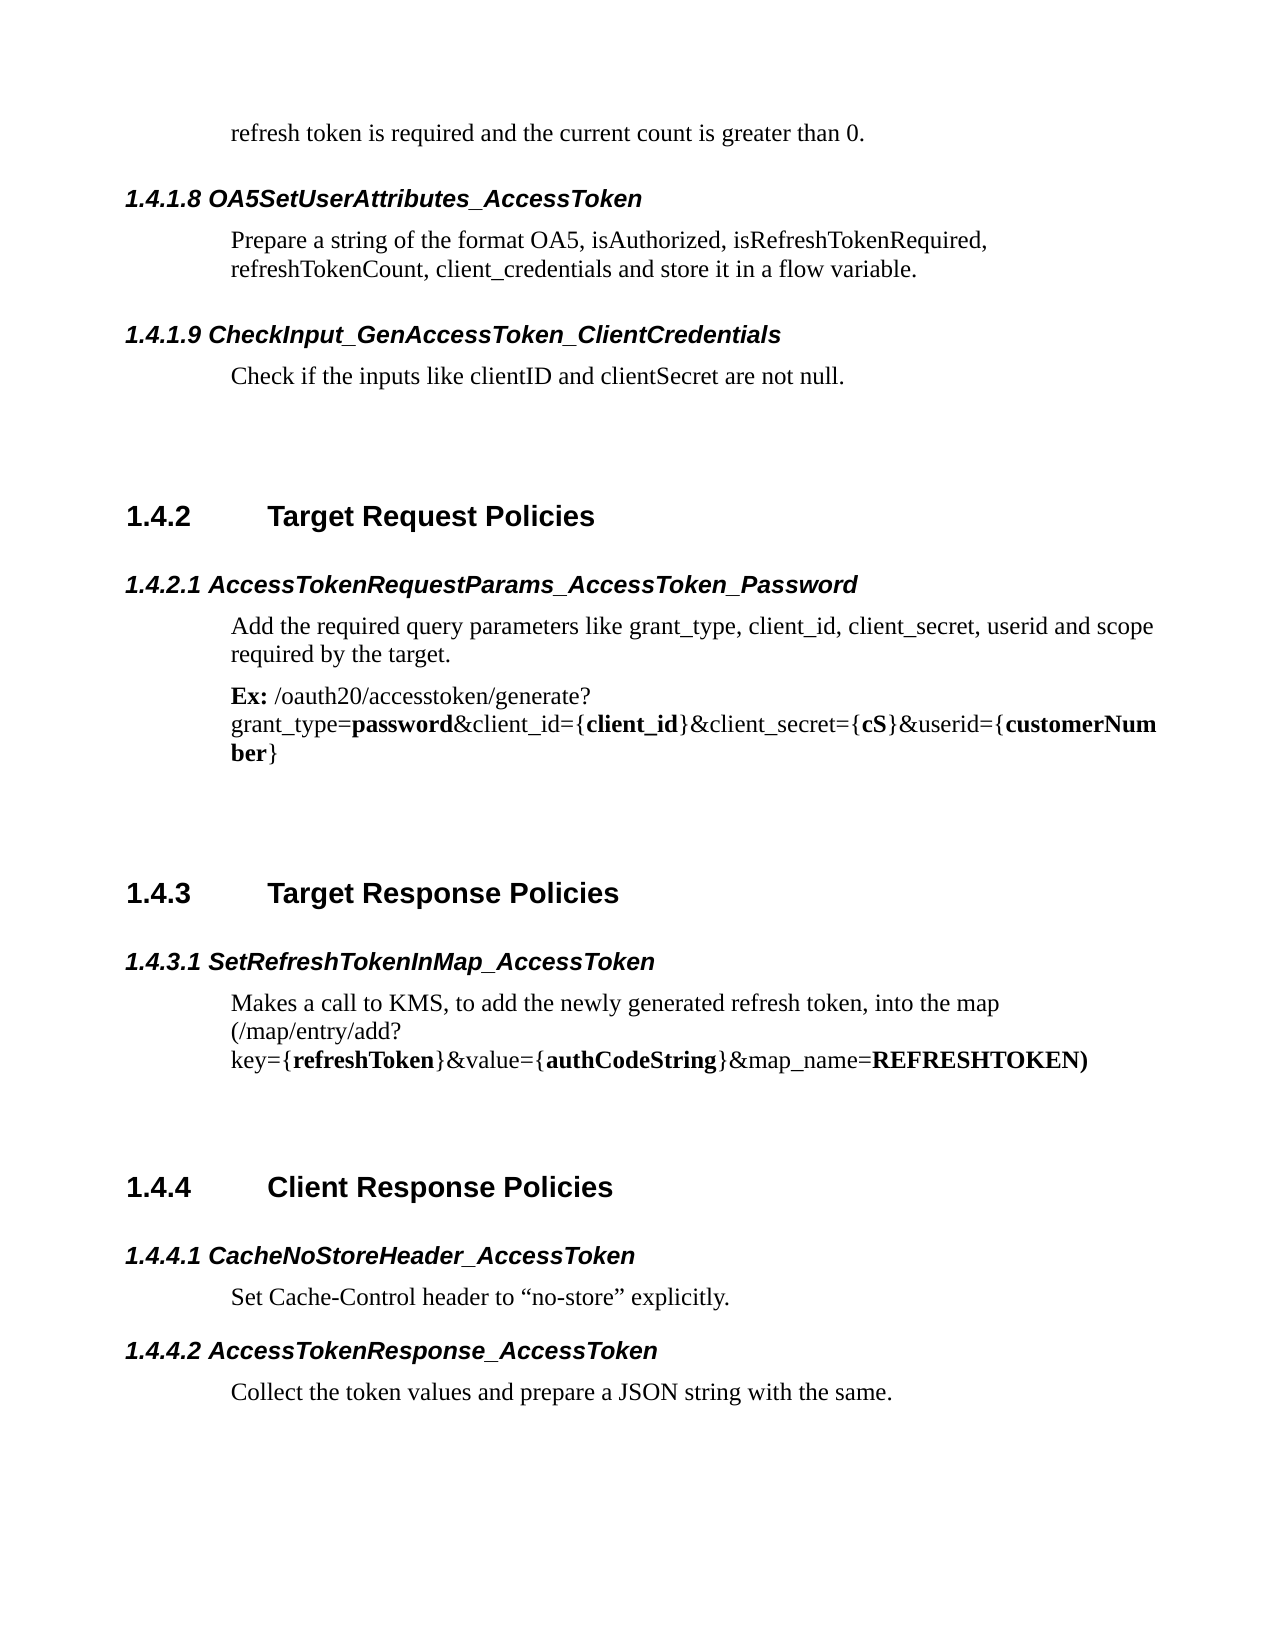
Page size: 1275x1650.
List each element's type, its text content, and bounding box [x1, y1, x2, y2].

list Ex: /oauth20/accesstoken/generate?grant_type=password&client_id={client_id}&client_secret={cS}&userid={customerNumber} [231, 681, 1157, 767]
list refresh token is required and the current count is greater than 0. [231, 118, 1157, 147]
list (/map/entry/add?key={refreshToken}&value={authCodeString}&map_name=REFRESHTOKEN) [231, 1016, 1157, 1074]
list Set Cache-Control header to “no-store” explicitly. [231, 1282, 1157, 1311]
subtitle CheckInput_GenAccessToken_ClientCredentials [118, 320, 1157, 349]
subtitle CacheNoStoreHeader_AccessToken [118, 1241, 1157, 1269]
list Collect the token values and prepare a JSON string with the same. [231, 1377, 1157, 1406]
subtitle SetRefreshTokenInMap_AccessToken [118, 947, 1157, 975]
subtitle Client Response Policies [118, 1170, 1157, 1203]
subtitle AccessTokenRequestParams_AccessToken_Password [118, 570, 1157, 598]
subtitle OA5SetUserAttributes_AccessToken [118, 184, 1157, 213]
subtitle AccessTokenResponse_AccessToken [118, 1336, 1157, 1364]
list Makes a call to KMS, to add the newly generated refresh token, into the map [231, 988, 1157, 1016]
list Check if the inputs like clientID and clientSecret are not null. [231, 361, 1157, 390]
list Prepare a string of the format OA5, isAuthorized, isRefreshTokenRequired, refreshTokenCount, client_credentials and store it in a flow variable. [231, 225, 1157, 283]
subtitle Target Response Policies [118, 876, 1157, 909]
subtitle Target Request Policies [118, 499, 1157, 532]
list Add the required query parameters like grant_type, client_id, client_secret, userid and scope required by the target. [231, 611, 1157, 668]
